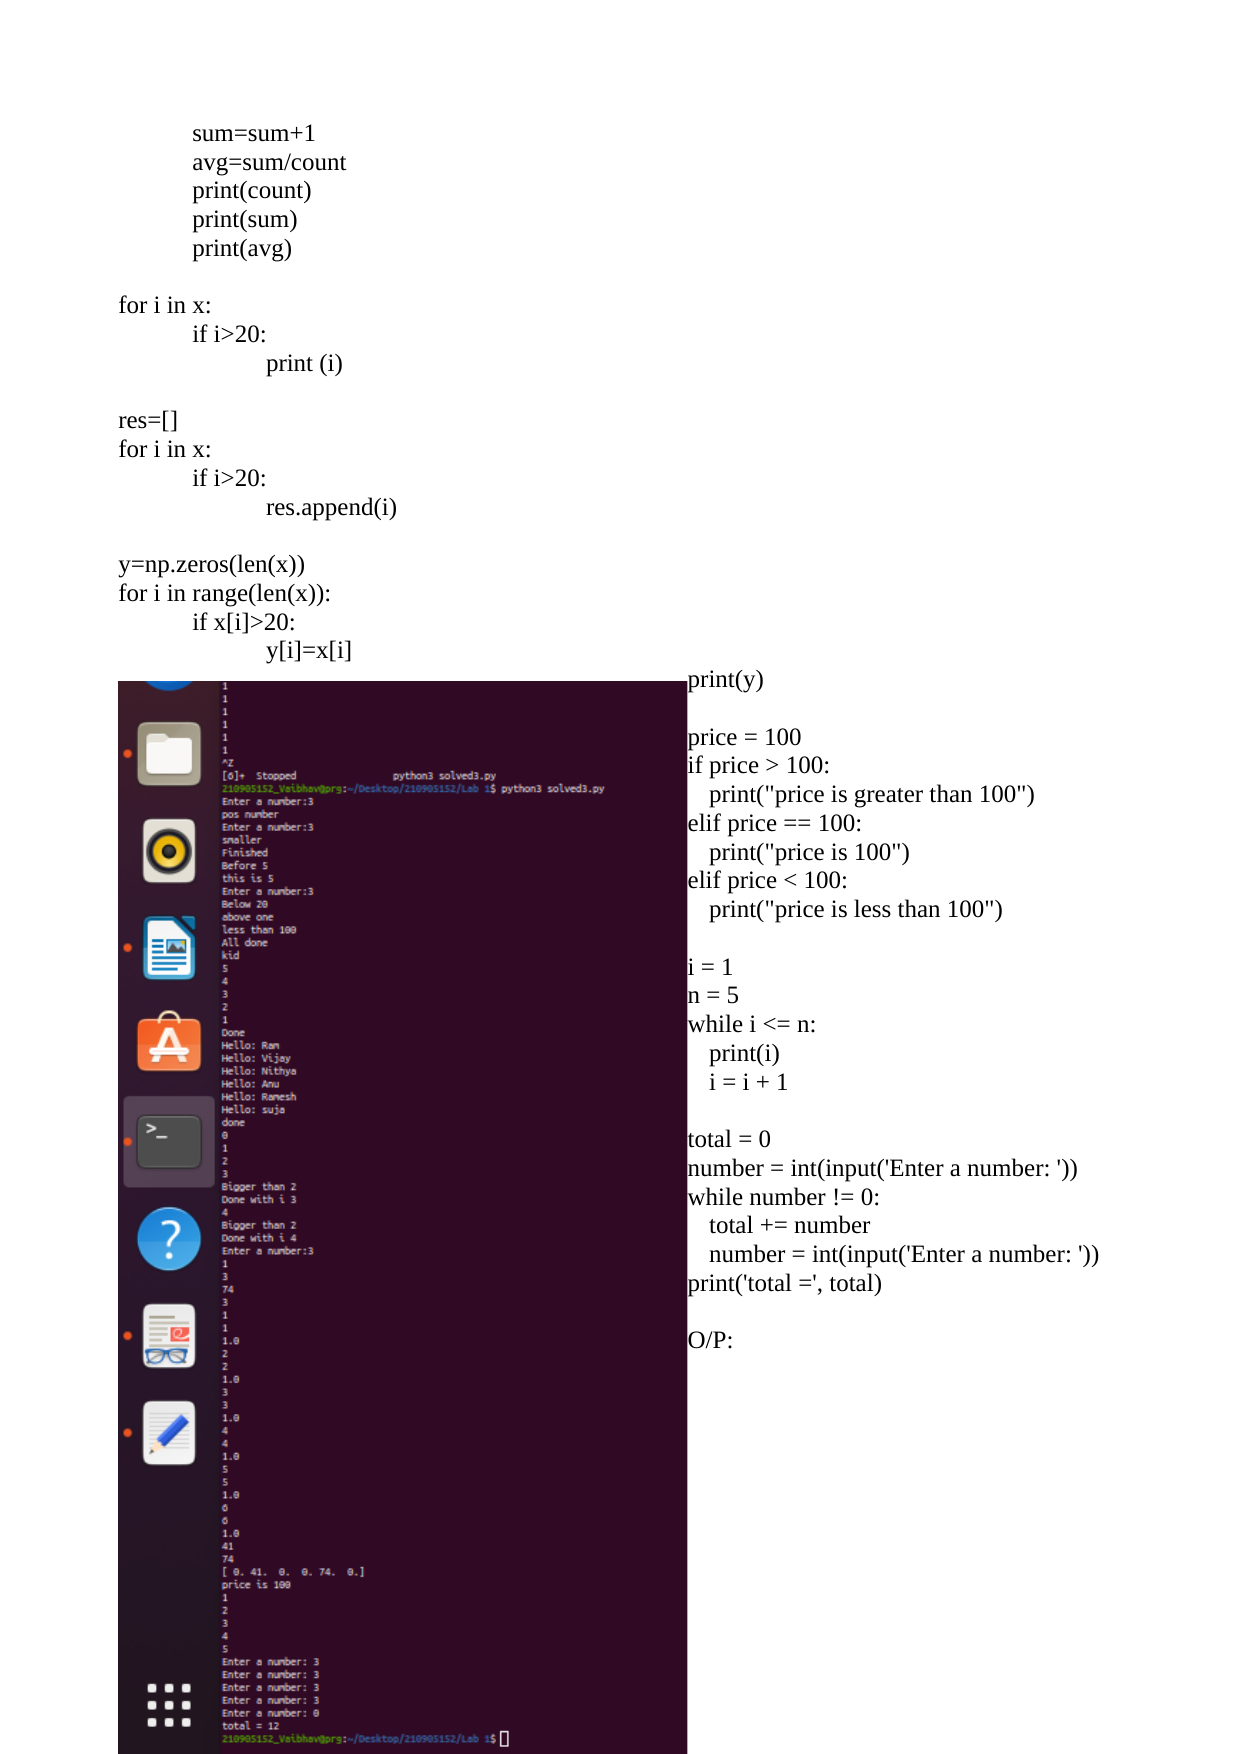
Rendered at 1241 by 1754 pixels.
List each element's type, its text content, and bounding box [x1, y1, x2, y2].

text n = 5 [119, 981, 1122, 1009]
text if i>20: [118, 319, 1122, 348]
text print (i) [118, 348, 1122, 377]
text for i in x: [118, 291, 1122, 319]
text print(avg) [118, 233, 1122, 262]
text print(y) [118, 664, 1122, 693]
text total = 0 [119, 1124, 1122, 1153]
text elif price == 100: [119, 808, 1122, 837]
text print('total =', total) [119, 1268, 1122, 1297]
text print(count) [118, 176, 1122, 204]
text elif price < 100: [119, 866, 1122, 894]
text print("price is less than 100") [119, 894, 1122, 923]
text O/P: [119, 1326, 1122, 1354]
text while i <= n: [119, 1009, 1122, 1038]
text sum=sum+1 [118, 118, 1122, 147]
text i = 1 [119, 952, 1122, 981]
text print("price is greater than 100") [119, 779, 1122, 808]
text res.append(i) [118, 492, 1122, 521]
text for i in range(len(x)): [118, 578, 1122, 607]
text y[i]=x[i] [118, 636, 1122, 664]
text res=[] [118, 406, 1122, 434]
text while number != 0: [119, 1182, 1122, 1211]
text for i in x: [118, 434, 1122, 463]
text number = int(input('Enter a number: ')) [119, 1239, 1122, 1268]
text if i>20: [118, 463, 1122, 492]
text i = i + 1 [119, 1067, 1122, 1096]
text total += number [119, 1211, 1122, 1239]
text avg=sum/count [118, 147, 1122, 176]
text print(sum) [118, 204, 1122, 233]
text y=np.zeros(len(x)) [118, 549, 1122, 578]
text if x[i]>20: [118, 607, 1122, 636]
text print("price is 100") [119, 837, 1122, 866]
text price = 100 [119, 722, 1122, 751]
text print(i) [119, 1038, 1122, 1067]
text number = int(input('Enter a number: ')) [119, 1153, 1122, 1182]
text if price > 100: [119, 751, 1122, 779]
